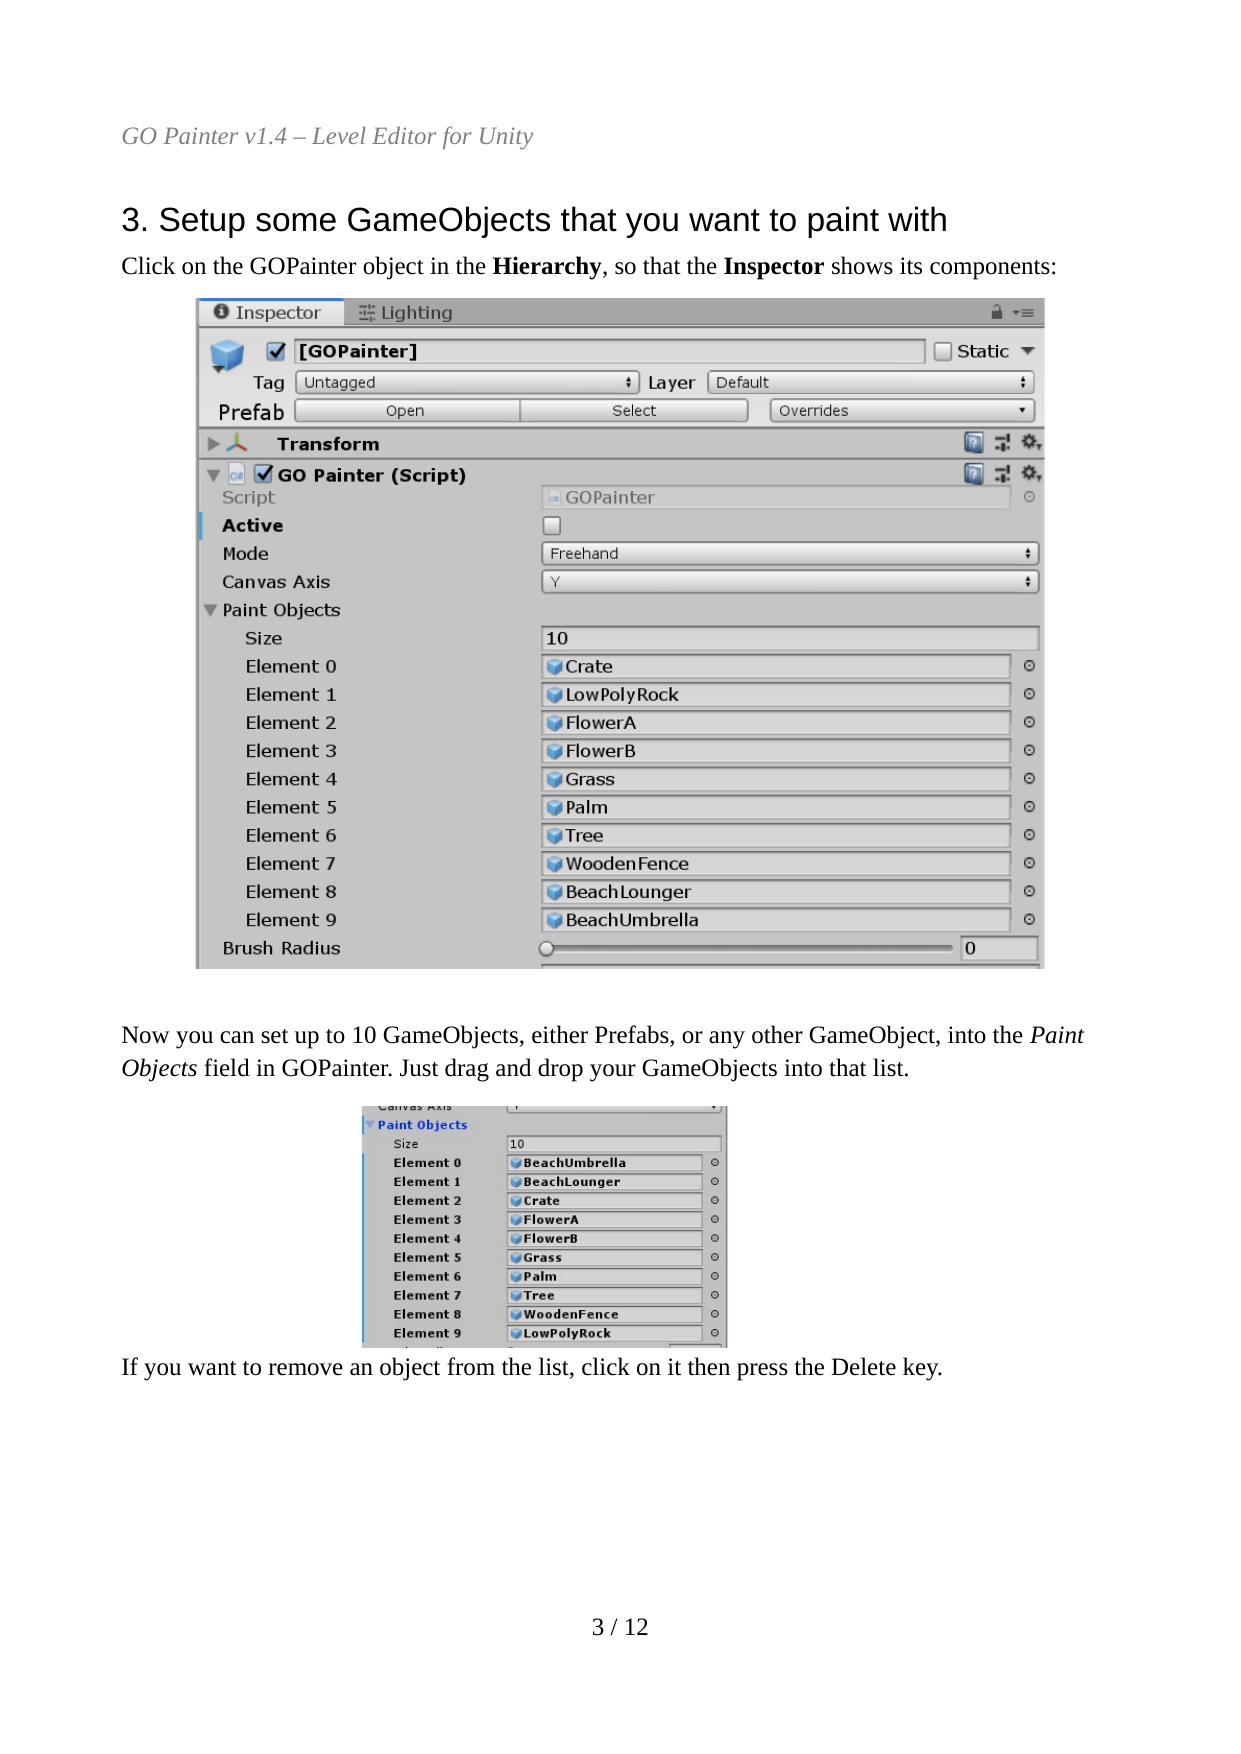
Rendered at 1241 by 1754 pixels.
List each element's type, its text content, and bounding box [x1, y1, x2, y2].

subtitle 3. Setup some GameObjects that you want to paint with [121, 200, 1119, 239]
text Click on the GOPainter object in the Hierarchy, so that the Inspector shows its components: [121, 251, 1119, 280]
text Now you can set up to 10 GameObjects, either Prefabs, or any other GameObject, into the Paint Objects field in GOPainter. Just drag and drop your GameObjects into that list. [121, 1021, 1119, 1082]
picture [195, 298, 1045, 969]
picture [361, 1106, 728, 1348]
text If you want to remove an object from the list, click on it then press the Delete key. [121, 1101, 1119, 1380]
